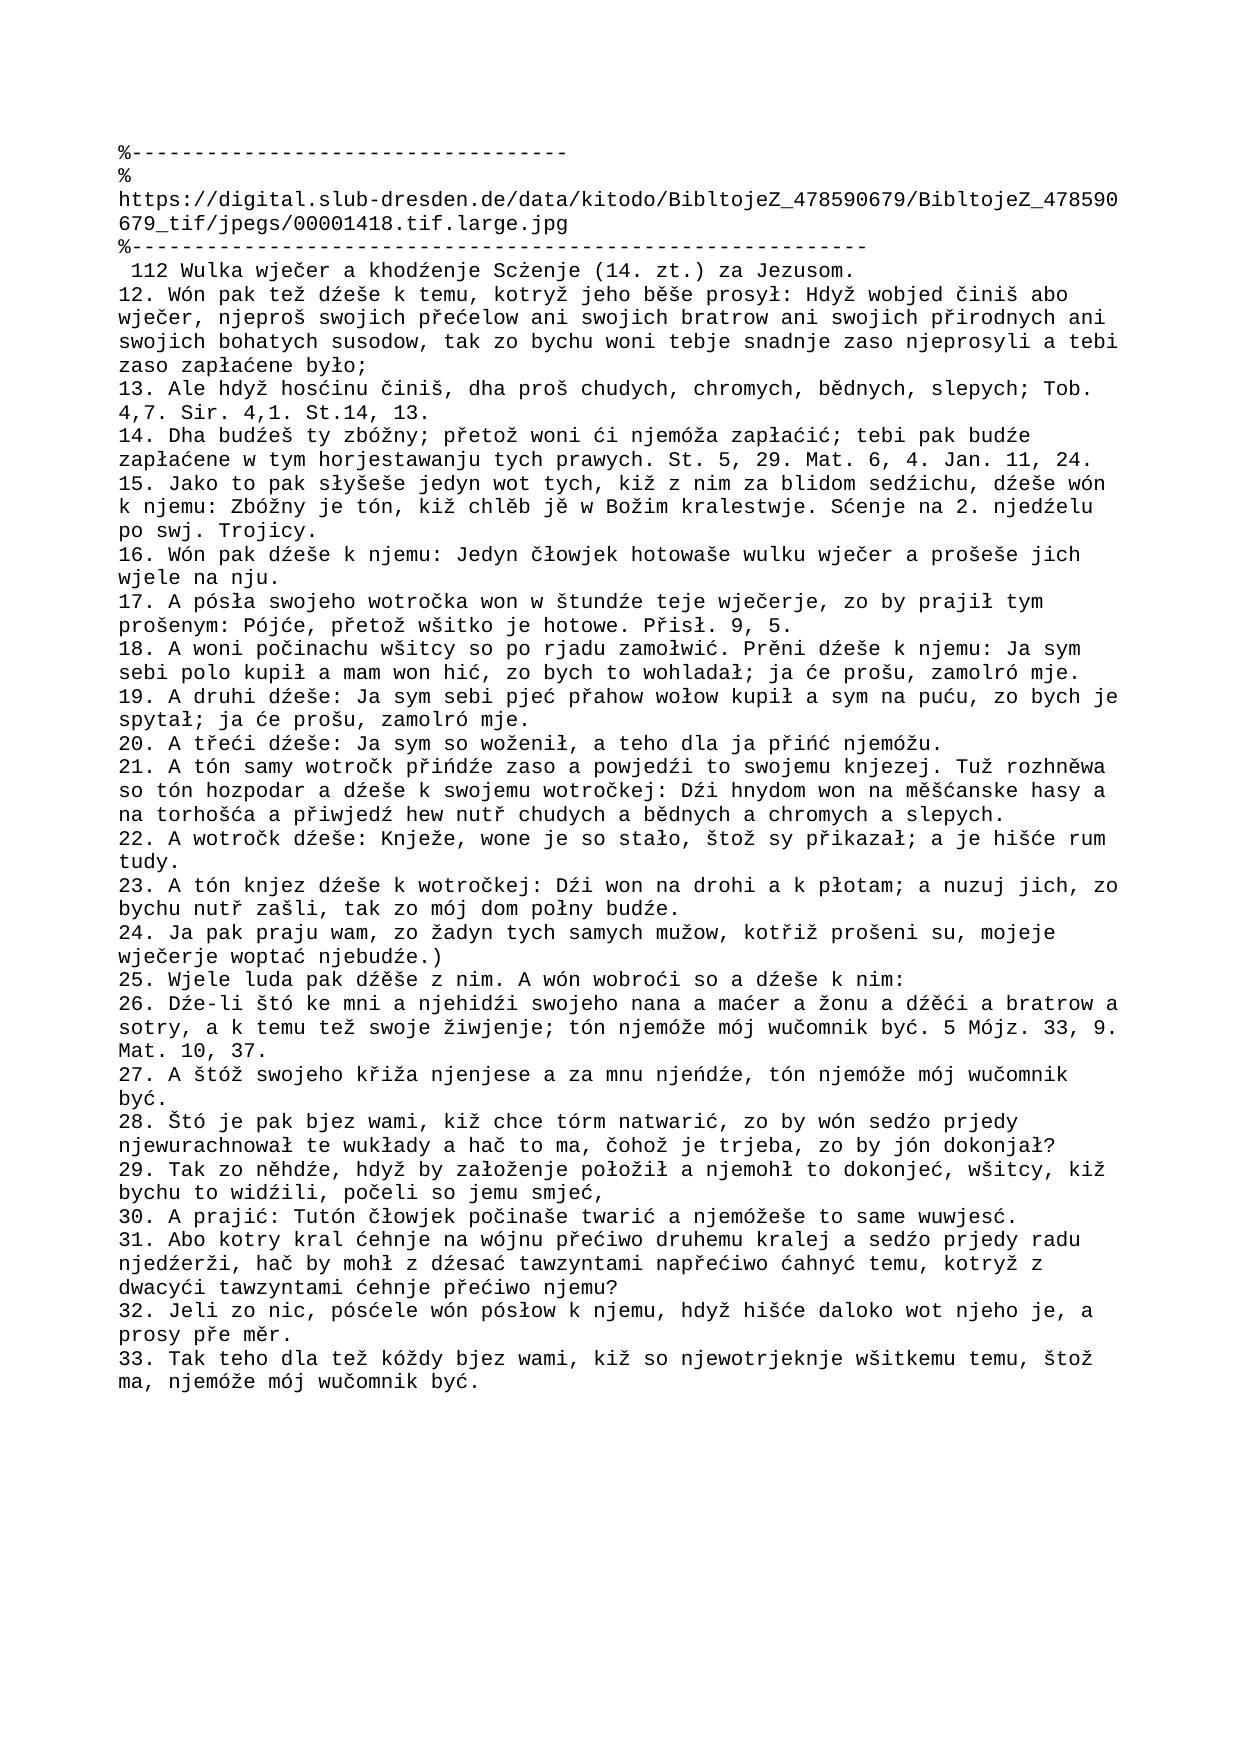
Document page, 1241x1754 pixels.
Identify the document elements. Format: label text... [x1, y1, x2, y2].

text 32. Jeli zo nic, pósćele wón pósłow k njemu, hdyž hišće daloko wot njeho je, a prosy pře měr. [118, 1300, 1122, 1348]
text 33. Tak teho dla tež kóždy bjez wami, kiž so njewotrjeknje wšitkemu temu, štož ma, njemóže mój wučomnik być. [118, 1348, 1122, 1395]
text 18. A woni počinachu wšitcy so po rjadu zamołwić. Prěni dźeše k njemu: Ja sym sebi polo kupił a mam won hić, zo bych to wohladał; ja će prošu, zamolró mje. [118, 638, 1122, 686]
text 30. A prajić: Tutón čłowjek počinaše twarić a njemóžeše to same wuwjesć. [118, 1206, 1122, 1229]
text % https://digital.slub-dresden.de/data/kitodo/BibltojeZ_478590679/BibltojeZ_478590679_tif/jpegs/00001418.tif.large.jpg [118, 165, 1122, 236]
text 23. A tón knjez dźeše k wotročkej: Dźi won na drohi a k płotam; a nuzuj jich, zo bychu nutř zašli, tak zo mój dom połny budźe. [118, 875, 1122, 922]
text 112 Wulka wječer a khodźenje Scżenje (14. zt.) za Jezusom. [118, 260, 1122, 284]
text 26. Dźe-li štó ke mni a njehidźi swojeho nana a maćer a žonu a dźěći a bratrow a sotry, a k temu tež swoje žiwjenje; tón njemóže mój wučomnik być. 5 Mójz. 33, 9. Mat. 10, 37. [118, 993, 1122, 1064]
text %----------------------------------- [118, 142, 1122, 165]
text 27. A štóž swojeho křiža njenjese a za mnu njeńdźe, tón njemóže mój wučomnik być. [118, 1064, 1122, 1111]
text 12. Wón pak tež dźeše k temu, kotryž jeho běše prosył: Hdyž wobjed činiš abo wječer, njeproš swojich přećelow ani swojich bratrow ani swojich přirodnych ani swojich bohatych susodow, tak zo bychu woni tebje snadnje zaso njeprosyli a tebi zaso zapłaćene było; [118, 284, 1122, 378]
text 28. Štó je pak bjez wami, kiž chce tórm natwarić, zo by wón sedźo prjedy njewurachnował te wukłady a hač to ma, čohož je trjeba, zo by jón dokonjał? [118, 1111, 1122, 1158]
text 17. A pósła swojeho wotročka won w štundźe teje wječerje, zo by prajił tym prošenym: Pójće, přetož wšitko je hotowe. Přisł. 9, 5. [118, 591, 1122, 638]
text %----------------------------------------------------------- [118, 236, 1122, 260]
text 16. Wón pak dźeše k njemu: Jedyn čłowjek hotowaše wulku wječer a prošeše jich wjele na nju. [118, 544, 1122, 591]
text 13. Ale hdyž hosćinu činiš, dha proš chudych, chromych, bědnych, slepych; Tob. 4,7. Sir. 4,1. St.14, 13. [118, 378, 1122, 426]
text 31. Abo kotry kral ćehnje na wójnu přećiwo druhemu kralej a sedźo prjedy radu njedźerži, hač by mohł z dźesać tawzyntami napřećiwo ćahnyć temu, kotryž z dwacyći tawzyntami ćehnje přećiwo njemu? [118, 1229, 1122, 1300]
text 19. A druhi dźeše: Ja sym sebi pjeć přahow wołow kupił a sym na puću, zo bych je spytał; ja će prošu, zamolró mje. [118, 686, 1122, 733]
text 25. Wjele luda pak dźěše z nim. A wón wobroći so a dźeše k nim: [118, 969, 1122, 993]
text 24. Ja pak praju wam, zo žadyn tych samych mužow, kotřiž prošeni su, mojeje wječerje woptać njebudźe.) [118, 922, 1122, 969]
text 29. Tak zo něhdźe, hdyž by załoženje połožił a njemohł to dokonjeć, wšitcy, kiž bychu to widźili, počeli so jemu smjeć, [118, 1158, 1122, 1206]
text 14. Dha budźeš ty zbóžny; přetož woni ći njemóža zapłaćić; tebi pak budźe zapłaćene w tym horjestawanju tych prawych. St. 5, 29. Mat. 6, 4. Jan. 11, 24. [118, 426, 1122, 473]
text 20. A třeći dźeše: Ja sym so woženił, a teho dla ja přińć njemóžu. [118, 733, 1122, 757]
text 21. A tón samy wotročk přińdźe zaso a powjedźi to swojemu knjezej. Tuž rozhněwa so tón hozpodar a dźeše k swojemu wotročkej: Dźi hnydom won na měšćanske hasy a na torhošća a přiwjedź hew nutř chudych a bědnych a chromych a slepych. [118, 757, 1122, 827]
text 15. Jako to pak słyšeše jedyn wot tych, kiž z nim za blidom sedźichu, dźeše wón k njemu: Zbóžny je tón, kiž chlěb jě w Božim kralestwje. Sćenje na 2. njedźelu po swj. Trojicy. [118, 473, 1122, 544]
text 22. A wotročk dźeše: Knježe, wone je so stało, štož sy přikazał; a je hišće rum tudy. [118, 827, 1122, 875]
